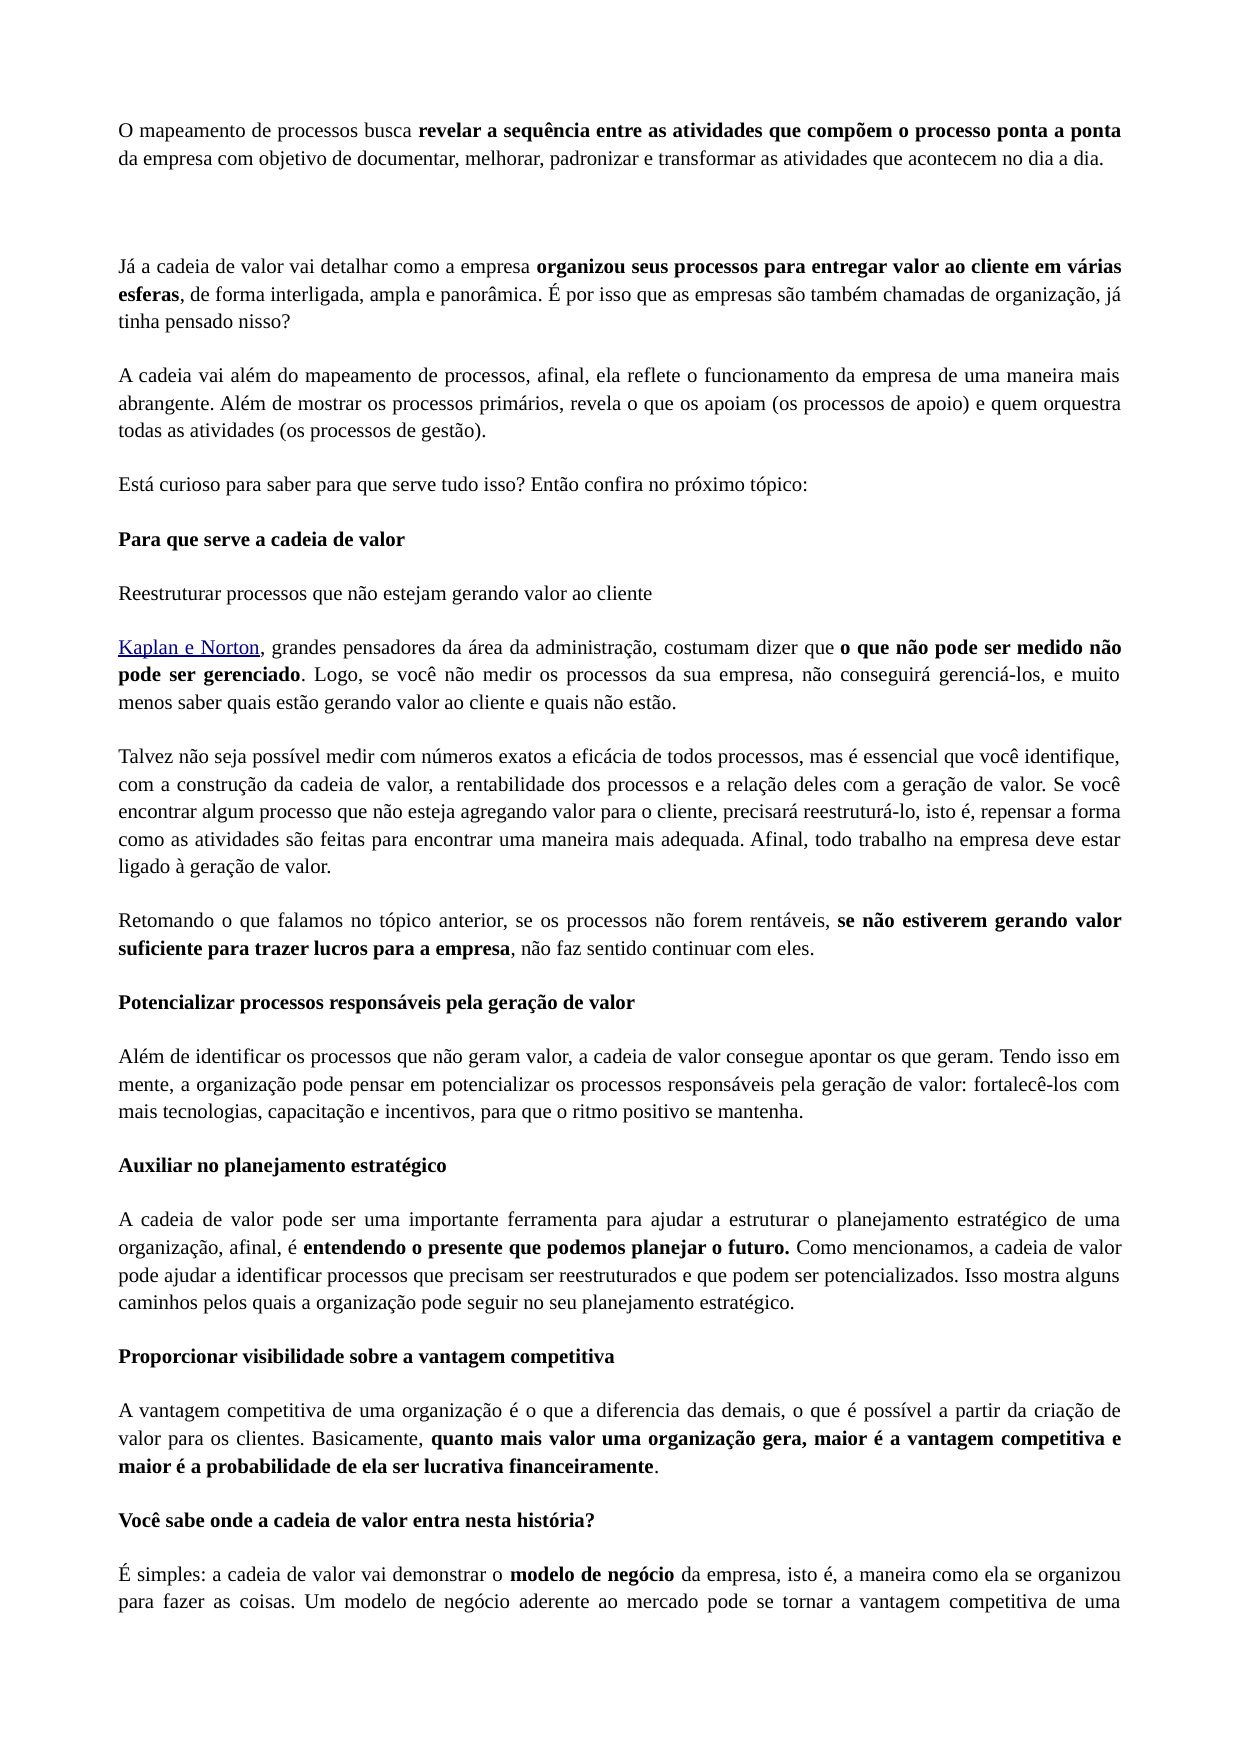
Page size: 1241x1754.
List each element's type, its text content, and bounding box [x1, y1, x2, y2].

text A vantagem competitiva de uma organização é o que a diferencia das demais, o que é possível a partir da criação de valor para os clientes. Basicamente, quanto mais valor uma organização gera, maior é a vantagem competitiva e maior é a probabilidade de ela ser lucrativa financeiramente. [118, 1398, 1122, 1478]
text Talvez não seja possível medir com números exatos a eficácia de todos processos, mas é essencial que você identifique, com a construção da cadeia de valor, a rentabilidade dos processos e a relação deles com a geração de valor. Se você encontrar algum processo que não esteja agregando valor para o cliente, precisará reestruturá-lo, isto é, repensar a forma como as atividades são feitas para encontrar uma maneira mais adequada. Afinal, todo trabalho na empresa deve estar ligado à geração de valor. [118, 744, 1122, 878]
text O mapeamento de processos busca revelar a sequência entre as atividades que compõem o processo ponta a ponta da empresa com objetivo de documentar, melhorar, padronizar e transformar as atividades que acontecem no dia a dia. [118, 118, 1122, 170]
text Potencializar processos responsáveis pela geração de valor [118, 990, 1122, 1014]
text Retomando o que falamos no tópico anterior, se os processos não forem rentáveis, se não estiverem gerando valor suficiente para trazer lucros para a empresa, não faz sentido continuar com eles. [118, 908, 1122, 960]
text Além de identificar os processos que não geram valor, a cadeia de valor consegue apontar os que geram. Tendo isso em mente, a organização pode pensar em potencializar os processos responsáveis pela geração de valor: fortalecê-los com mais tecnologias, capacitação e incentivos, para que o ritmo positivo se mantenha. [118, 1044, 1122, 1123]
text Está curioso para saber para que serve tudo isso? Então confira no próximo tópico: [118, 472, 1122, 496]
text Já a cadeia de valor vai detalhar como a empresa organizou seus processos para entregar valor ao cliente em várias esferas, de forma interligada, ampla e panorâmica. É por isso que as empresas são também chamadas de organização, já tinha pensado nisso? [118, 254, 1122, 333]
text Kaplan e Norton, grandes pensadores da área da administração, costumam dizer que o que não pode ser medido não pode ser gerenciado. Logo, se você não medir os processos da sua empresa, não conseguirá gerenciá-los, e muito menos saber quais estão gerando valor ao cliente e quais não estão. [118, 634, 1122, 714]
text Auxiliar no planejamento estratégico [118, 1153, 1122, 1177]
text É simples: a cadeia de valor vai demonstrar o modelo de negócio da empresa, isto é, a maneira como ela se organizou para fazer as coisas. Um modelo de negócio aderente ao mercado pode se tornar a vantagem competitiva de uma [118, 1562, 1122, 1613]
text A cadeia de valor pode ser uma importante ferramenta para ajudar a estruturar o planejamento estratégico de uma organização, afinal, é entendendo o presente que podemos planejar o futuro. Como mencionamos, a cadeia de valor pode ajudar a identificar processos que precisam ser reestruturados e que podem ser potencializados. Isso mostra alguns caminhos pelos quais a organização pode seguir no seu planejamento estratégico. [118, 1207, 1122, 1314]
text A cadeia vai além do mapeamento de processos, afinal, ela reflete o funcionamento da empresa de uma maneira mais abrangente. Além de mostrar os processos primários, revela o que os apoiam (os processos de apoio) e quem orquestra todas as atividades (os processos de gestão). [118, 363, 1122, 442]
text Para que serve a cadeia de valor [118, 526, 1122, 551]
text Você sabe onde a cadeia de valor entra nesta história? [118, 1508, 1122, 1532]
text Proporcionar visibilidade sobre a vantagem competitiva [118, 1344, 1122, 1368]
text Reestruturar processos que não estejam gerando valor ao cliente [118, 581, 1122, 604]
